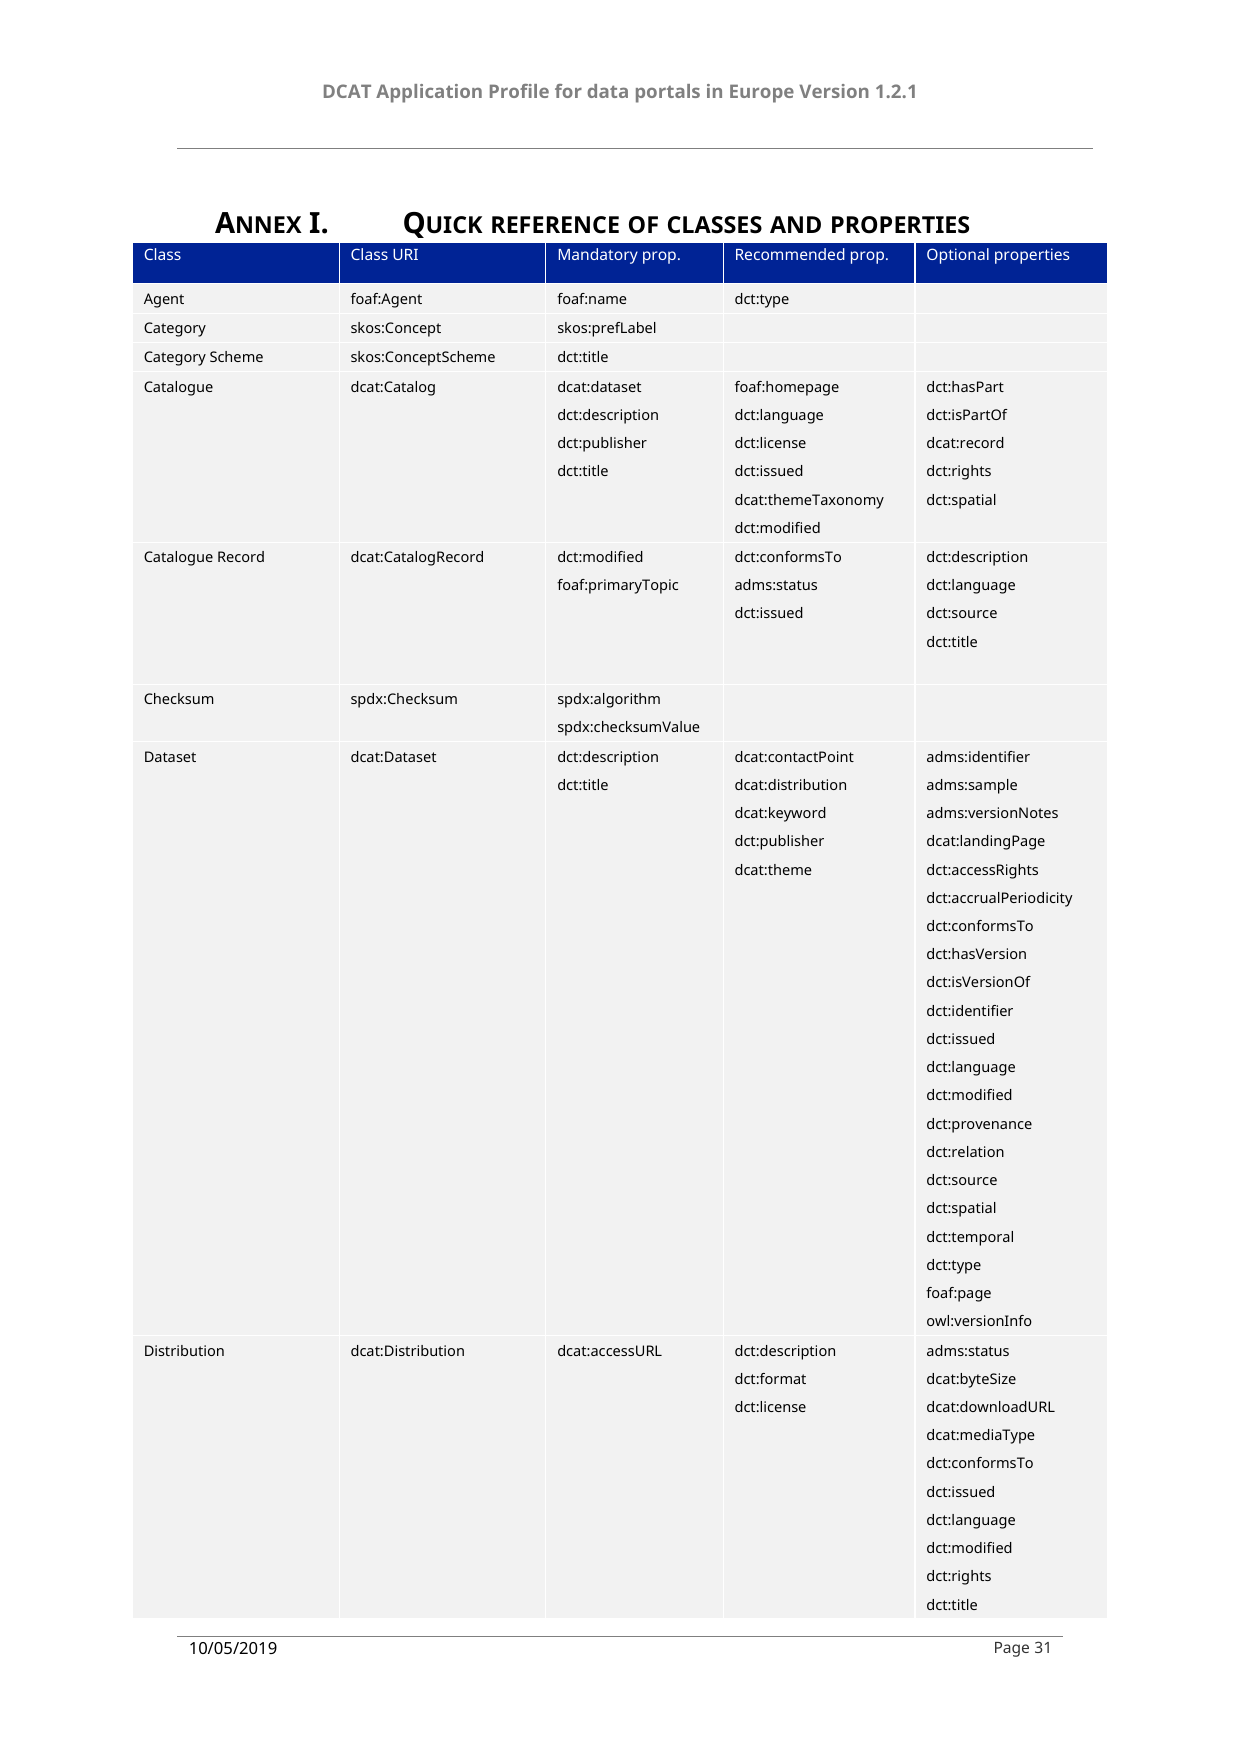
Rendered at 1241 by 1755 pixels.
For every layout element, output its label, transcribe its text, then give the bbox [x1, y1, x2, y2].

table_cell Category Scheme [133, 343, 339, 371]
table_cell dcat:Catalog [340, 372, 545, 542]
table_cell adms:status dcat:byteSize dcat:downloadURL dcat:mediaType dct:conformsTo dct:issued dct:language dct:modified dct:rights dct:title [916, 1336, 1107, 1618]
table_cell Agent [133, 284, 339, 313]
table_cell foaf:name [546, 284, 723, 313]
table_header Class [133, 243, 339, 283]
table_cell Catalogue [133, 372, 339, 542]
table_cell spdx:Checksum [340, 685, 545, 741]
table_cell Dataset [133, 742, 339, 1335]
table_cell dcat:Dataset [340, 742, 545, 1335]
table_cell skos:ConceptScheme [340, 343, 545, 371]
table_cell skos:Concept [340, 314, 545, 342]
table_cell dct:description dct:language dct:source dct:title [916, 543, 1107, 684]
table_cell dct:conformsTo adms:status dct:issued [724, 543, 914, 684]
table_cell dct:hasPart dct:isPartOf dcat:record dct:rights dct:spatial [916, 372, 1107, 542]
table_cell [916, 343, 1107, 371]
table_cell dct:modified foaf:primaryTopic [546, 543, 723, 684]
list Quick reference of classes and properties [215, 203, 1063, 242]
table_cell dcat:Distribution [340, 1336, 545, 1618]
table_cell spdx:algorithm spdx:checksumValue [546, 685, 723, 741]
table_cell dcat:contactPoint dcat:distribution dcat:keyword dct:publisher dcat:theme [724, 742, 914, 1335]
table_cell Category [133, 314, 339, 342]
table_cell [916, 685, 1107, 741]
table_cell Catalogue Record [133, 543, 339, 684]
table_cell foaf:Agent [340, 284, 545, 313]
table_cell dct:description dct:format dct:license [724, 1336, 914, 1618]
table_cell dct:type [724, 284, 914, 313]
table_cell [916, 314, 1107, 342]
table_cell Checksum [133, 685, 339, 741]
table_cell [916, 284, 1107, 313]
table_cell [724, 314, 914, 342]
table_cell dct:title [546, 343, 723, 371]
table_header Mandatory prop. [546, 243, 723, 283]
table_cell dct:description dct:title [546, 742, 723, 1335]
table_cell dcat:accessURL [546, 1336, 723, 1618]
table_cell Distribution [133, 1336, 339, 1618]
table_header Recommended prop. [724, 243, 914, 283]
table_header Optional properties [916, 243, 1107, 283]
table_cell [724, 685, 914, 741]
table_cell adms:identifier adms:sample adms:versionNotes dcat:landingPage dct:accessRights dct:accrualPeriodicity dct:conformsTo dct:hasVersion dct:isVersionOf dct:identifier dct:issued dct:language dct:modified dct:provenance dct:relation dct:source dct:spatial dct:temporal dct:type foaf:page owl:versionInfo [916, 742, 1107, 1335]
table_cell skos:prefLabel [546, 314, 723, 342]
table_cell dcat:CatalogRecord [340, 543, 545, 684]
table_cell dcat:dataset dct:description dct:publisher dct:title [546, 372, 723, 542]
table_cell [724, 343, 914, 371]
table_cell foaf:homepage dct:language dct:license dct:issued dcat:themeTaxonomy dct:modified [724, 372, 914, 542]
table_header Class URI [340, 243, 545, 283]
